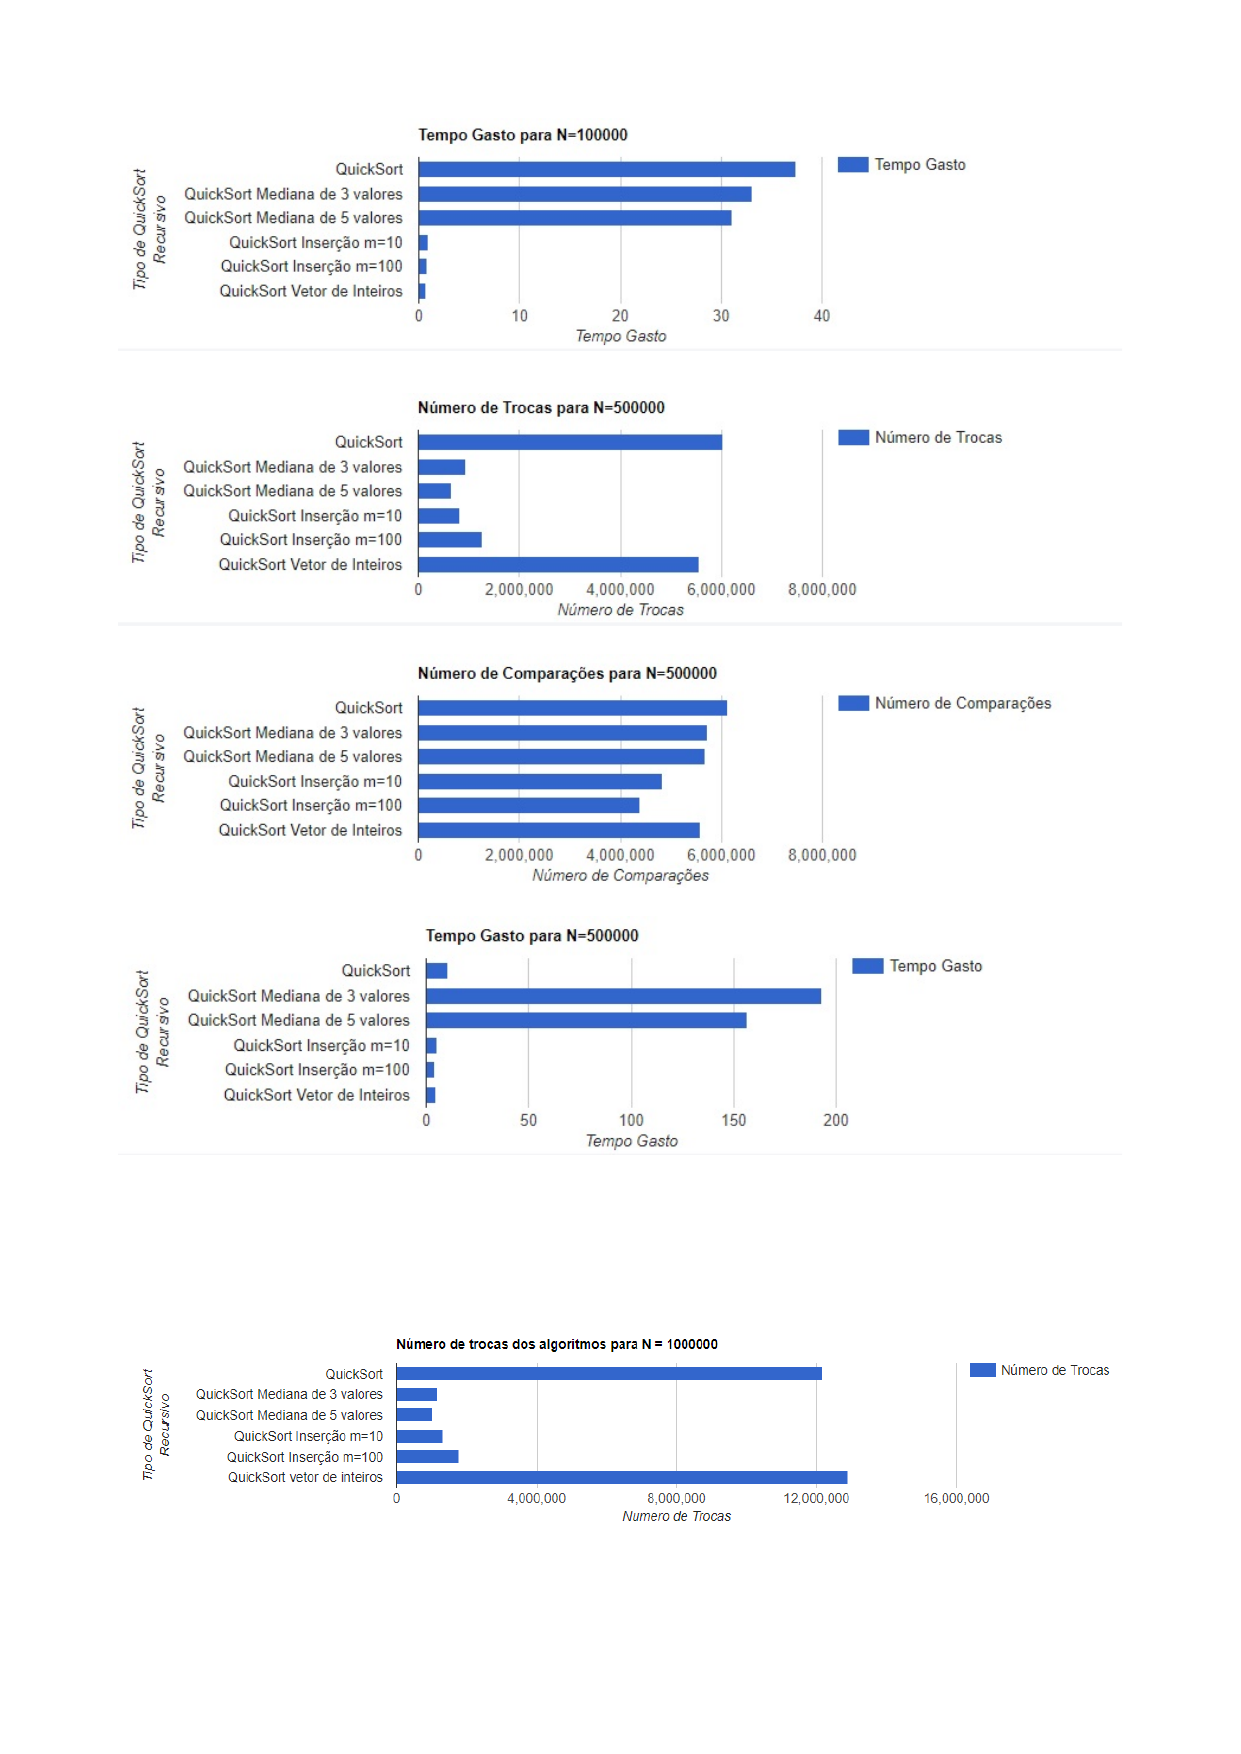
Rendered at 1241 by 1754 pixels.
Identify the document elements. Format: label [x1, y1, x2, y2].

picture [118, 654, 1123, 888]
picture [118, 118, 1123, 351]
picture [118, 1326, 1123, 1526]
picture [118, 393, 1123, 626]
picture [118, 916, 1123, 1155]
